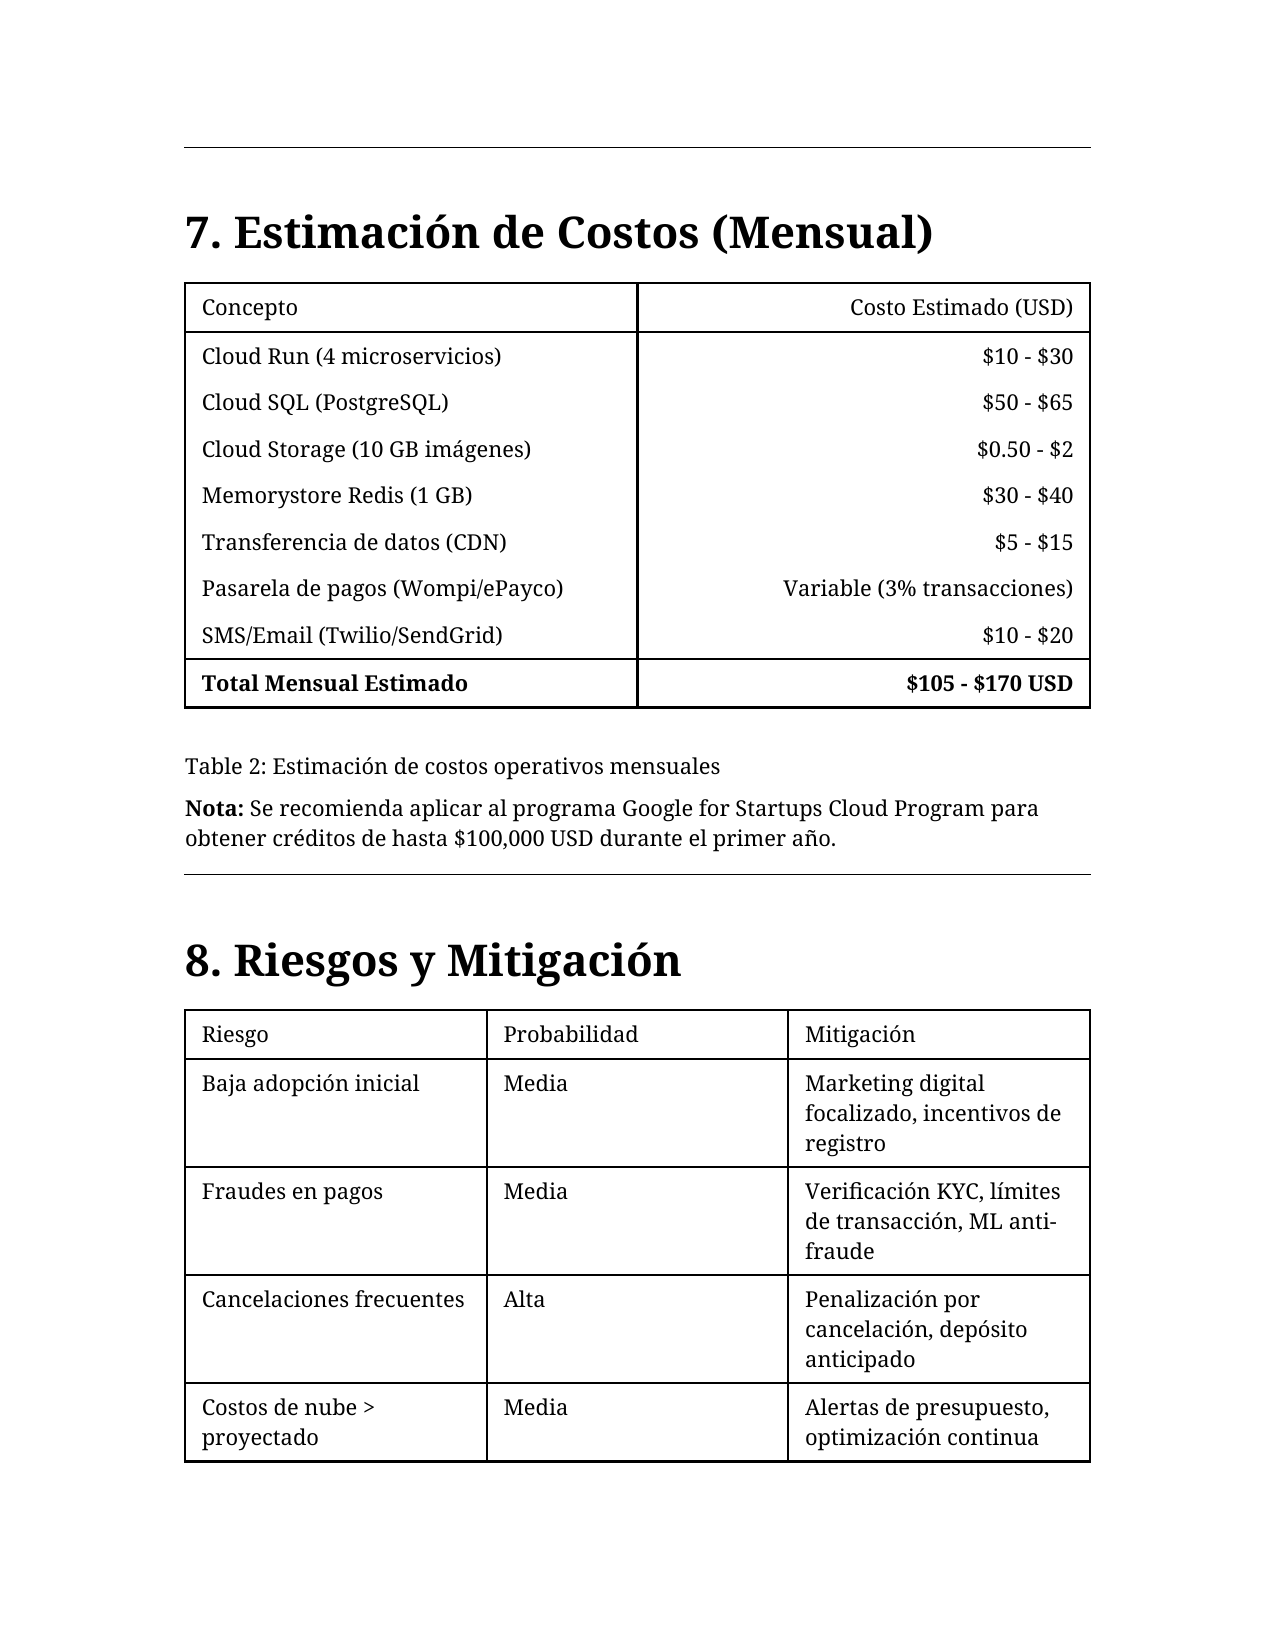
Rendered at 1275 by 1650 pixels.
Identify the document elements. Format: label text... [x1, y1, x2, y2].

table_header Probabilidad [488, 1011, 787, 1058]
table_header Mitigación [789, 1011, 1089, 1058]
table_cell $30 - $40 [639, 472, 1089, 518]
table_cell Alta [488, 1276, 787, 1382]
table_cell Cloud SQL (PostgreSQL) [186, 379, 636, 426]
text 8. Riesgos y Mitigación [185, 929, 1090, 989]
table_cell Pasarela de pagos (Wompi/ePayco) [186, 565, 636, 611]
table_cell Cancelaciones frecuentes [186, 1276, 486, 1382]
table_cell Variable (3% transacciones) [639, 565, 1089, 611]
table_cell Marketing digital focalizado, incentivos de registro [789, 1060, 1089, 1166]
table_cell Costos de nube > proyectado [186, 1384, 486, 1460]
table_cell Cloud Storage (10 GB imágenes) [186, 426, 636, 472]
table_cell Verificación KYC, límites de transacción, ML anti-fraude [789, 1168, 1089, 1274]
table_cell $10 - $20 [639, 611, 1089, 658]
table_cell Total Mensual Estimado [186, 660, 636, 706]
table_cell Penalización por cancelación, depósito anticipado [789, 1276, 1089, 1382]
table_header Concepto [186, 284, 636, 331]
table_cell SMS/Email (Twilio/SendGrid) [186, 611, 636, 658]
table_cell Baja adopción inicial [186, 1060, 486, 1166]
table_cell Media [488, 1168, 787, 1274]
table_cell Media [488, 1060, 787, 1166]
text 7. Estimación de Costos (Mensual) [185, 202, 1090, 262]
text Table 2: Estimación de costos operativos mensuales [185, 751, 1090, 781]
table_cell $105 - $170 USD [639, 660, 1089, 706]
table_cell Alertas de presupuesto, optimización continua [789, 1384, 1089, 1460]
table_cell $5 - $15 [639, 519, 1089, 565]
table_cell $50 - $65 [639, 379, 1089, 426]
table_cell Memorystore Redis (1 GB) [186, 472, 636, 518]
table_cell Fraudes en pagos [186, 1168, 486, 1274]
text Nota: Se recomienda aplicar al programa Google for Startups Cloud Program para obtener créditos de hasta $100,000 USD durante el primer año. [185, 793, 1090, 853]
table_header Riesgo [186, 1011, 486, 1058]
table_header Costo Estimado (USD) [639, 284, 1089, 331]
table_cell Transferencia de datos (CDN) [186, 519, 636, 565]
table_cell Cloud Run (4 microservicios) [186, 333, 636, 379]
table_cell $0.50 - $2 [639, 426, 1089, 472]
table_cell $10 - $30 [639, 333, 1089, 379]
table_cell Media [488, 1384, 787, 1460]
